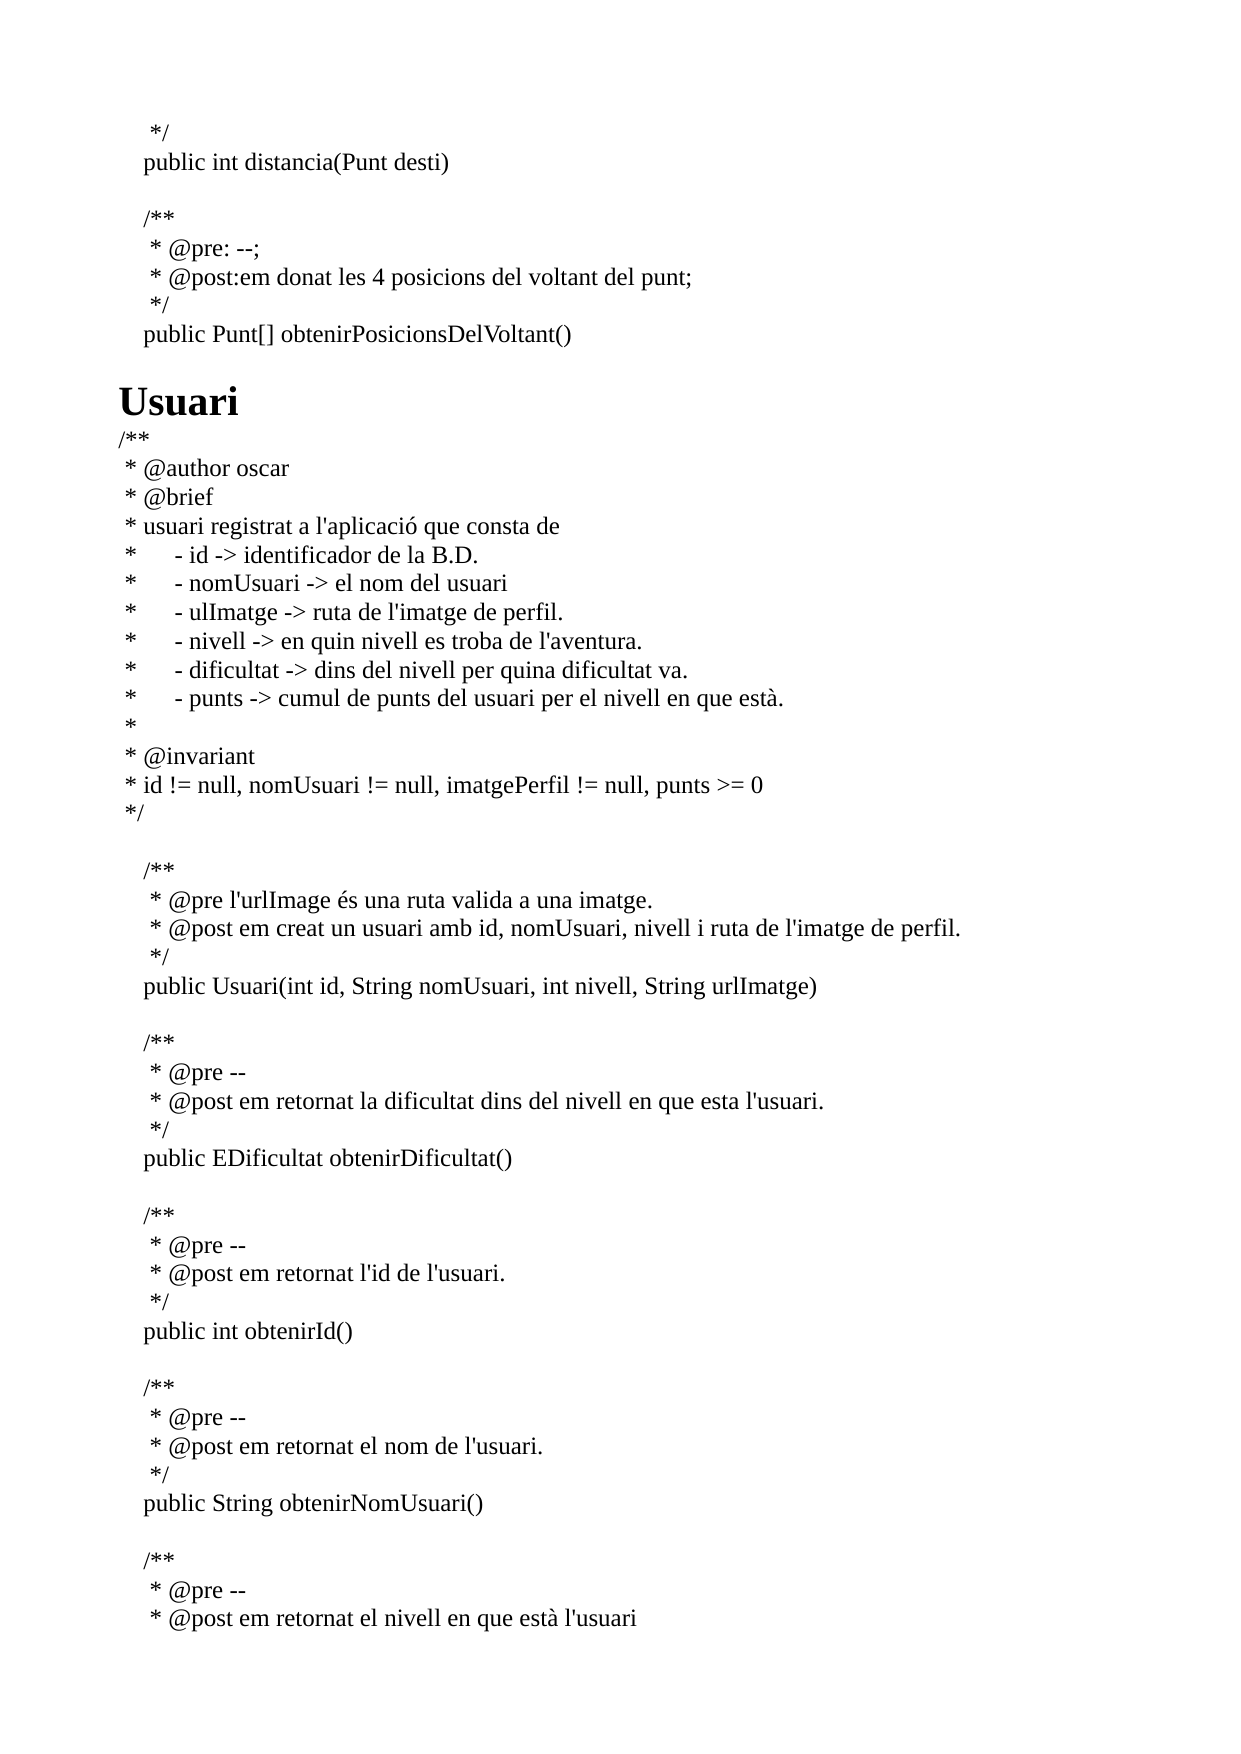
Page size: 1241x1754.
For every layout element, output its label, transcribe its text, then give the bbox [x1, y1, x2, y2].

text public EDificultat obtenirDificultat() [118, 1143, 1122, 1172]
text */ [118, 942, 1122, 971]
text */ [118, 291, 1122, 319]
text * @pre: --; [118, 233, 1122, 262]
text */ [118, 1460, 1122, 1488]
text * @post em retornat l'id de l'usuari. [118, 1258, 1122, 1287]
text /** [118, 1373, 1122, 1402]
text */ [118, 1287, 1122, 1316]
text Usuari [118, 377, 1122, 425]
text * @pre -- [118, 1575, 1122, 1603]
text public Punt[] obtenirPosicionsDelVoltant() [118, 319, 1122, 348]
text */ [118, 798, 1122, 827]
text * @post em retornat la dificultat dins del nivell en que esta l'usuari. [118, 1086, 1122, 1115]
text * - punts -> cumul de punts del usuari per el nivell en que està. [118, 683, 1122, 712]
text * id != null, nomUsuari != null, imatgePerfil != null, punts >= 0 [118, 770, 1122, 798]
text * - dificultat -> dins del nivell per quina dificultat va. [118, 655, 1122, 683]
text public Usuari(int id, String nomUsuari, int nivell, String urlImatge) [118, 971, 1122, 1000]
text * usuari registrat a l'aplicació que consta de [118, 511, 1122, 540]
text * @pre -- [118, 1057, 1122, 1086]
text * @post em retornat el nivell en que està l'usuari [118, 1603, 1122, 1632]
text /** [118, 856, 1122, 885]
text * - nivell -> en quin nivell es troba de l'aventura. [118, 626, 1122, 655]
text * @pre l'urlImage és una ruta valida a una imatge. [118, 885, 1122, 913]
text /** [118, 204, 1122, 233]
text */ [118, 118, 1122, 147]
text * @author oscar [118, 453, 1122, 482]
text * @invariant [118, 741, 1122, 770]
text * @post:em donat les 4 posicions del voltant del punt; [118, 262, 1122, 291]
text /** [118, 425, 1122, 453]
text * [118, 712, 1122, 741]
text public String obtenirNomUsuari() [118, 1488, 1122, 1517]
text * @post em creat un usuari amb id, nomUsuari, nivell i ruta de l'imatge de perfil. [118, 913, 1122, 942]
text * @pre -- [118, 1230, 1122, 1258]
text /** [118, 1028, 1122, 1057]
text */ [118, 1115, 1122, 1143]
text * @brief [118, 482, 1122, 511]
text * - id -> identificador de la B.D. [118, 540, 1122, 568]
text public int obtenirId() [118, 1316, 1122, 1345]
text /** [118, 1201, 1122, 1230]
text public int distancia(Punt desti) [118, 147, 1122, 176]
text * @post em retornat el nom de l'usuari. [118, 1431, 1122, 1460]
text * - ulImatge -> ruta de l'imatge de perfil. [118, 597, 1122, 626]
text * @pre -- [118, 1402, 1122, 1431]
text /** [118, 1546, 1122, 1575]
text * - nomUsuari -> el nom del usuari [118, 568, 1122, 597]
